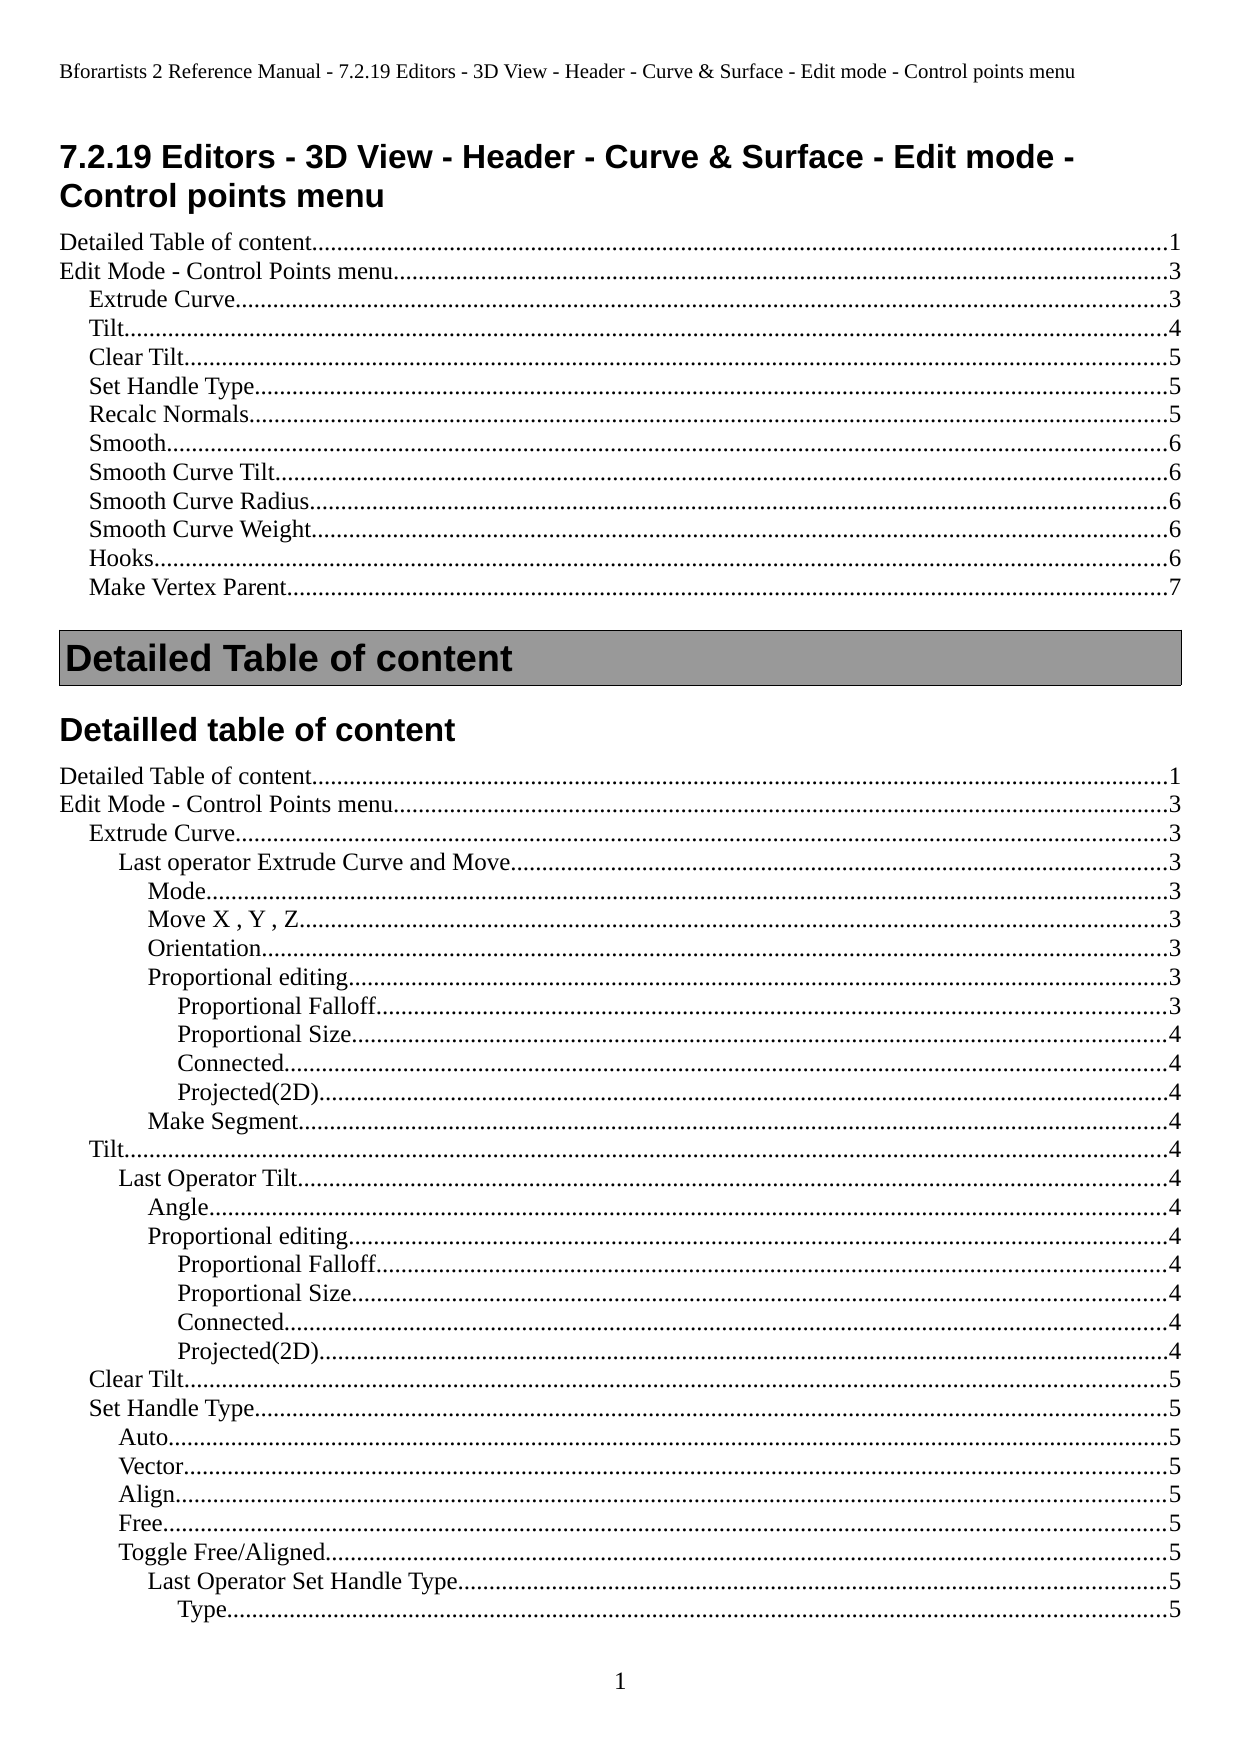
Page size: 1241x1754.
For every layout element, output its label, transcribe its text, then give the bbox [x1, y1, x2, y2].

text Smooth Curve Tilt 6 [88, 457, 1181, 486]
text Free 5 [118, 1508, 1181, 1537]
subtitle 7.2.19 Editors - 3D View - Header - Curve & Surface - Edit mode - Control points menu [59, 138, 1181, 214]
text Orientation 3 [147, 933, 1181, 962]
text Edit Mode - Control Points menu 3 [59, 789, 1181, 818]
text Smooth Curve Radius 6 [88, 486, 1181, 514]
text Proportional Size 4 [177, 1019, 1181, 1048]
text Detailed Table of content 1 [59, 761, 1181, 789]
text Proportional Falloff 4 [177, 1249, 1181, 1278]
text Tilt 4 [88, 1134, 1181, 1163]
text Last Operator Tilt 4 [118, 1163, 1181, 1192]
subtitle Detailled table of content [59, 710, 1181, 748]
text Last operator Extrude Curve and Move 3 [118, 847, 1181, 876]
text Proportional editing 3 [147, 962, 1181, 991]
text Recalc Normals 5 [88, 399, 1181, 428]
text Proportional Size 4 [177, 1278, 1181, 1307]
text Type 5 [177, 1594, 1181, 1623]
text Detailed Table of content 1 [59, 227, 1181, 256]
text Smooth Curve Weight 6 [88, 514, 1181, 543]
text Toggle Free/Aligned 5 [118, 1537, 1181, 1566]
text Tilt 4 [88, 313, 1181, 342]
text Proportional Falloff 3 [177, 991, 1181, 1019]
text Auto 5 [118, 1422, 1181, 1451]
text Edit Mode - Control Points menu 3 [59, 256, 1181, 284]
text Proportional editing 4 [147, 1221, 1181, 1249]
text Set Handle Type 5 [88, 371, 1181, 399]
text Last Operator Set Handle Type 5 [147, 1566, 1181, 1594]
text Projected(2D) 4 [177, 1336, 1181, 1364]
text Vector 5 [118, 1451, 1181, 1479]
text Mode 3 [147, 876, 1181, 904]
text Projected(2D) 4 [177, 1077, 1181, 1106]
text Connected 4 [177, 1048, 1181, 1077]
text Angle 4 [147, 1192, 1181, 1221]
table_header Detailed Table of content [60, 631, 1181, 685]
text Make Vertex Parent 7 [88, 572, 1181, 601]
text Extrude Curve 3 [88, 818, 1181, 847]
text Move X , Y , Z 3 [147, 904, 1181, 933]
text Clear Tilt 5 [88, 1364, 1181, 1393]
text Extrude Curve 3 [88, 284, 1181, 313]
text Make Segment 4 [147, 1106, 1181, 1134]
text Clear Tilt 5 [88, 342, 1181, 371]
text Connected 4 [177, 1307, 1181, 1336]
text Smooth 6 [88, 428, 1181, 457]
text Align 5 [118, 1479, 1181, 1508]
text Hooks 6 [88, 543, 1181, 572]
text Set Handle Type 5 [88, 1393, 1181, 1422]
